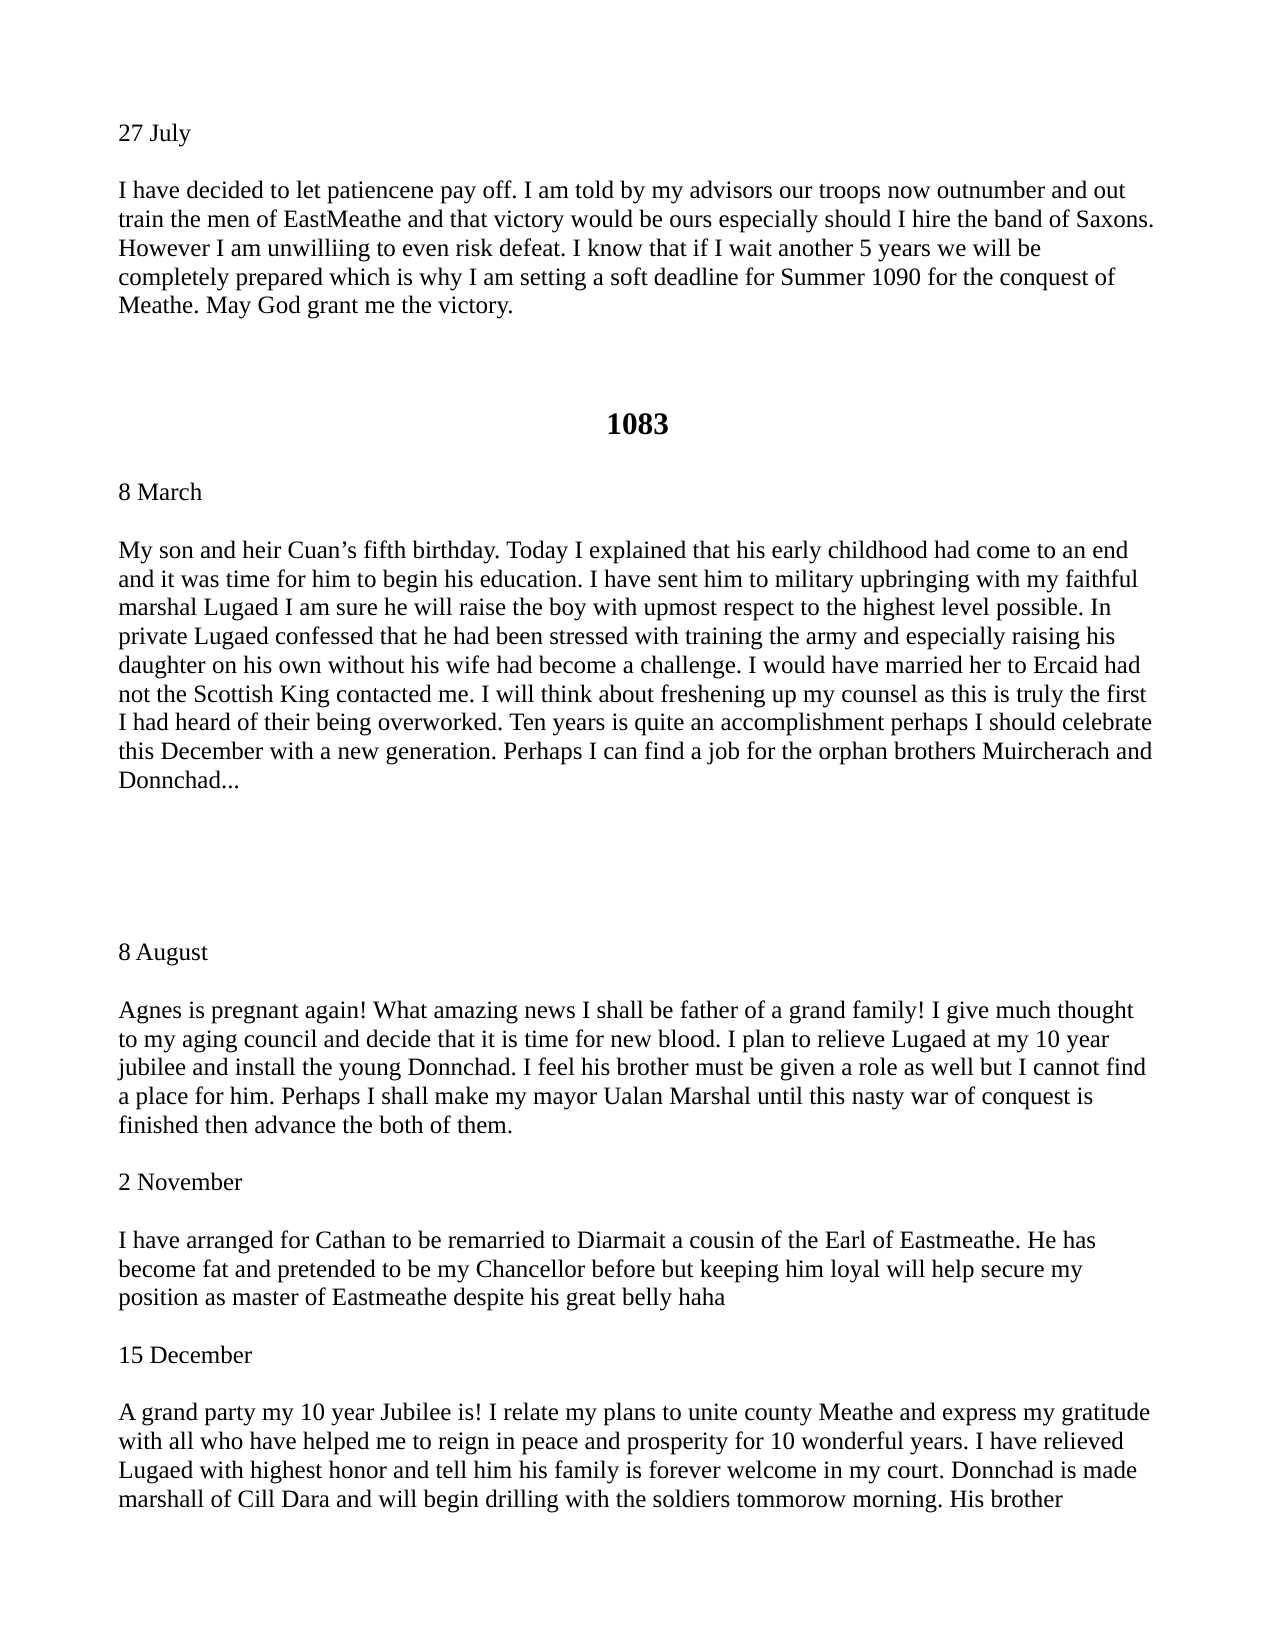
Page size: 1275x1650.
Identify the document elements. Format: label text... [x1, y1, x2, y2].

text 15 December [118, 1340, 1157, 1369]
text I have decided to let patiencene pay off. I am told by my advisors our troops now outnumber and out train the men of EastMeathe and that victory would be ours especially should I hire the band of Saxons. However I am unwilliing to even risk defeat. I know that if I wait another 5 years we will be completely prepared which is why I am setting a soft deadline for Summer 1090 for the conquest of Meathe. May God grant me the victory. [118, 176, 1157, 319]
text 27 July [118, 118, 1157, 147]
text 8 August [118, 937, 1157, 966]
text 8 March [118, 477, 1157, 506]
text Agnes is pregnant again! What amazing news I shall be father of a grand family! I give much thought to my aging council and decide that it is time for new blood. I plan to relieve Lugaed at my 10 year jubilee and install the young Donnchad. I feel his brother must be given a role as well but I cannot find a place for him. Perhaps I shall make my mayor Ualan Marshal until this nasty war of conquest is finished then advance the both of them. [118, 995, 1157, 1139]
text I have arranged for Cathan to be remarried to Diarmait a cousin of the Earl of Eastmeathe. He has become fat and pretended to be my Chancellor before but keeping him loyal will help secure my position as master of Eastmeathe despite his great belly haha [118, 1225, 1157, 1311]
text 1083 [118, 406, 1157, 442]
text 2 November [118, 1167, 1157, 1196]
text A grand party my 10 year Jubilee is! I relate my plans to unite county Meathe and express my gratitude with all who have helped me to reign in peace and prosperity for 10 wonderful years. I have relieved Lugaed with highest honor and tell him his family is forever welcome in my court. Donnchad is made marshall of Cill Dara and will begin drilling with the soldiers tommorow morning. His brother [118, 1397, 1157, 1512]
text My son and heir Cuan’s fifth birthday. Today I explained that his early childhood had come to an end and it was time for him to begin his education. I have sent him to military upbringing with my faithful marshal Lugaed I am sure he will raise the boy with upmost respect to the highest level possible. In private Lugaed confessed that he had been stressed with training the army and especially raising his daughter on his own without his wife had become a challenge. I would have married her to Ercaid had not the Scottish King contacted me. I will think about freshening up my counsel as this is truly the first I had heard of their being overworked. Ten years is quite an accomplishment perhaps I should celebrate this December with a new generation. Perhaps I can find a job for the orphan brothers Muircherach and Donnchad... [118, 535, 1157, 794]
